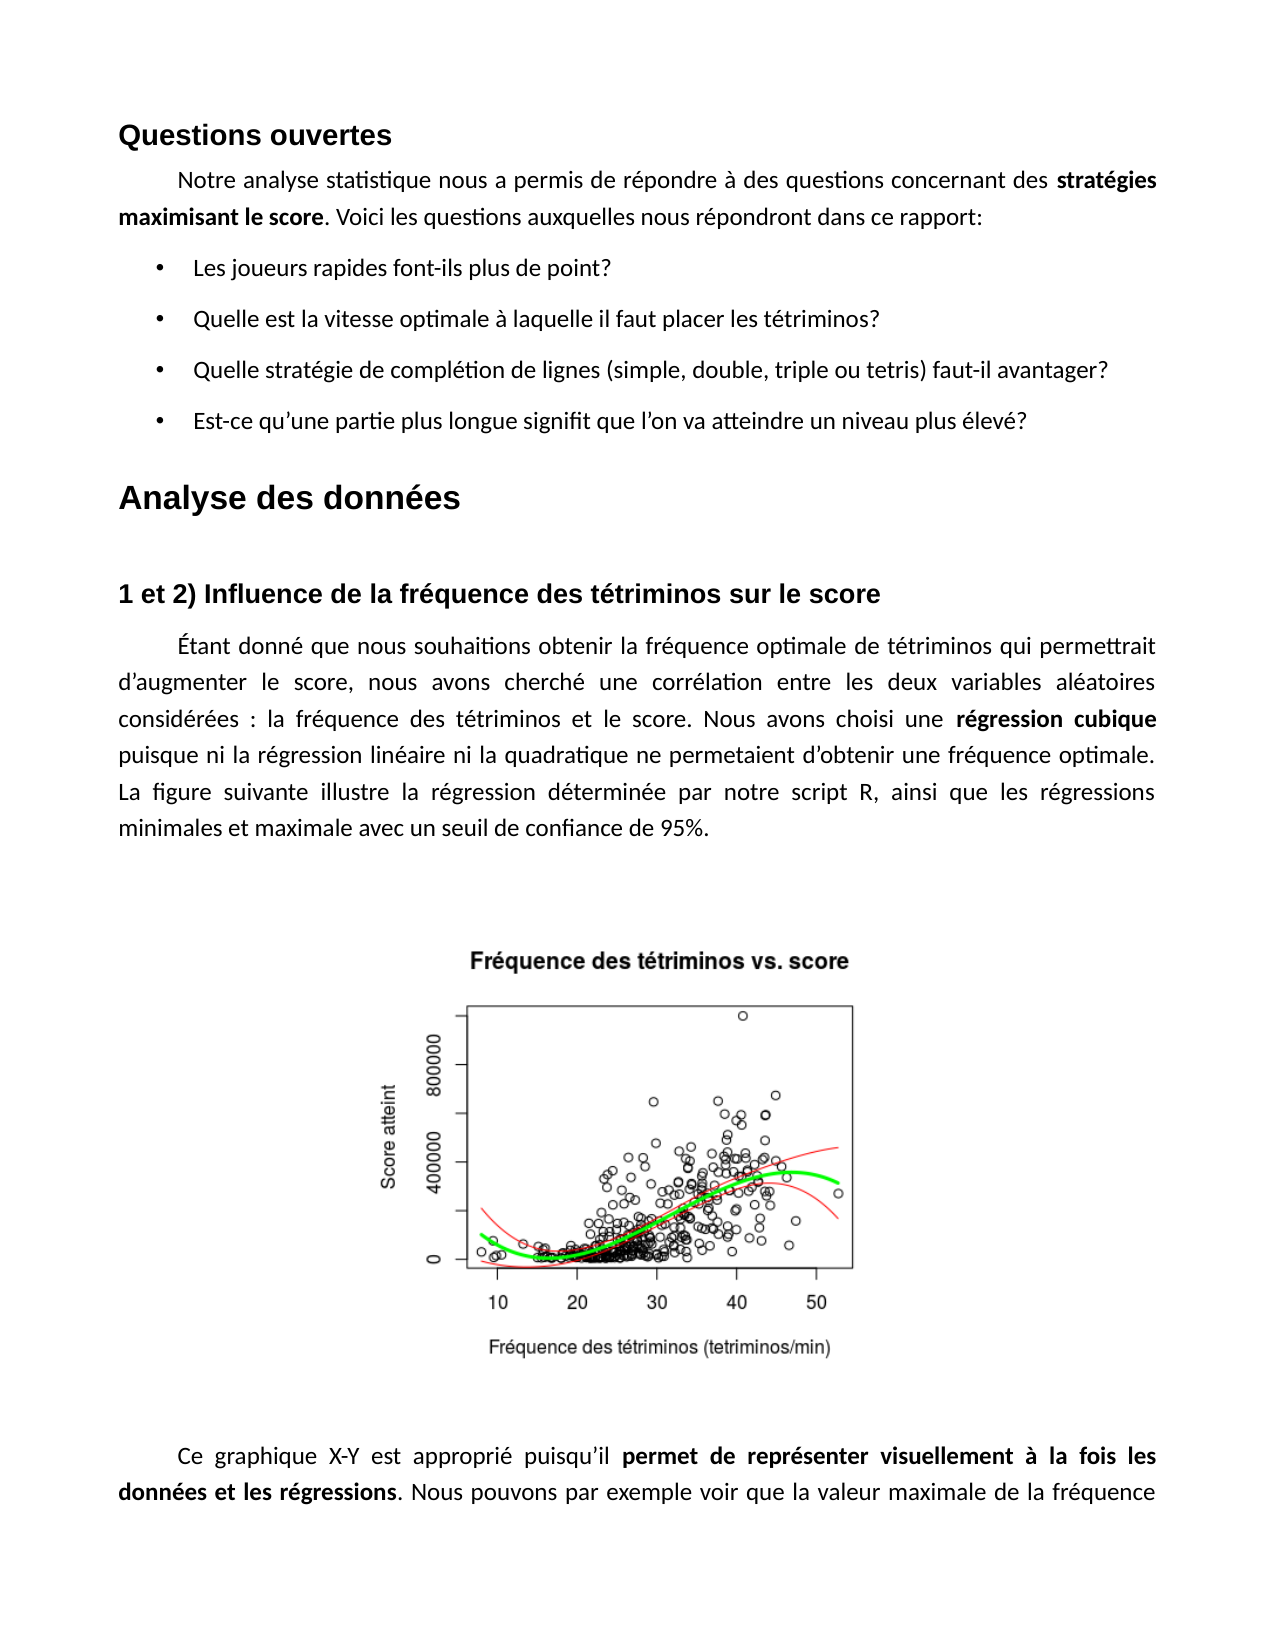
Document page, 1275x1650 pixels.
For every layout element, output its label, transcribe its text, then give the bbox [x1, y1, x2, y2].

list Quelle est la vitesse optimale à laquelle il faut placer les tétriminos? [156, 303, 1157, 334]
text Étant donné que nous souhaitions obtenir la fréquence optimale de tétriminos qui permettrait d’augmenter le score, nous avons cherché une corrélation entre les deux variables aléatoires considérées : la fréquence des tétriminos et le score. Nous avons choisi une régression cubique puisque ni la régression linéaire ni la quadratique ne permetaient d’obtenir une fréquence optimale. La figure suivante illustre la régression déterminée par notre script R, ainsi que les régressions minimales et maximale avec un seuil de confiance de 95%. [118, 630, 1157, 843]
subtitle Analyse des données [118, 477, 1157, 516]
list Les joueurs rapides font-ils plus de point? [156, 252, 1157, 283]
text Ce graphique X-Y est approprié puisqu’il permet de représenter visuellement à la fois les données et les régressions. Nous pouvons par exemple voir que la valeur maximale de la fréquence [118, 1440, 1157, 1507]
text Notre analyse statistique nous a permis de répondre à des questions concernant des stratégies maximisant le score. Voici les questions auxquelles nous répondront dans ce rapport: [118, 164, 1157, 231]
list Est-ce qu’une partie plus longue signifit que l’on va atteindre un niveau plus élevé? [156, 406, 1157, 436]
subtitle Questions ouvertes [118, 118, 1157, 152]
text 1 et 2) Influence de la fréquence des tétriminos sur le score [118, 578, 1157, 609]
picture [375, 915, 900, 1383]
list Quelle stratégie de complétion de lignes (simple, double, triple ou tetris) faut-il avantager? [156, 354, 1157, 385]
